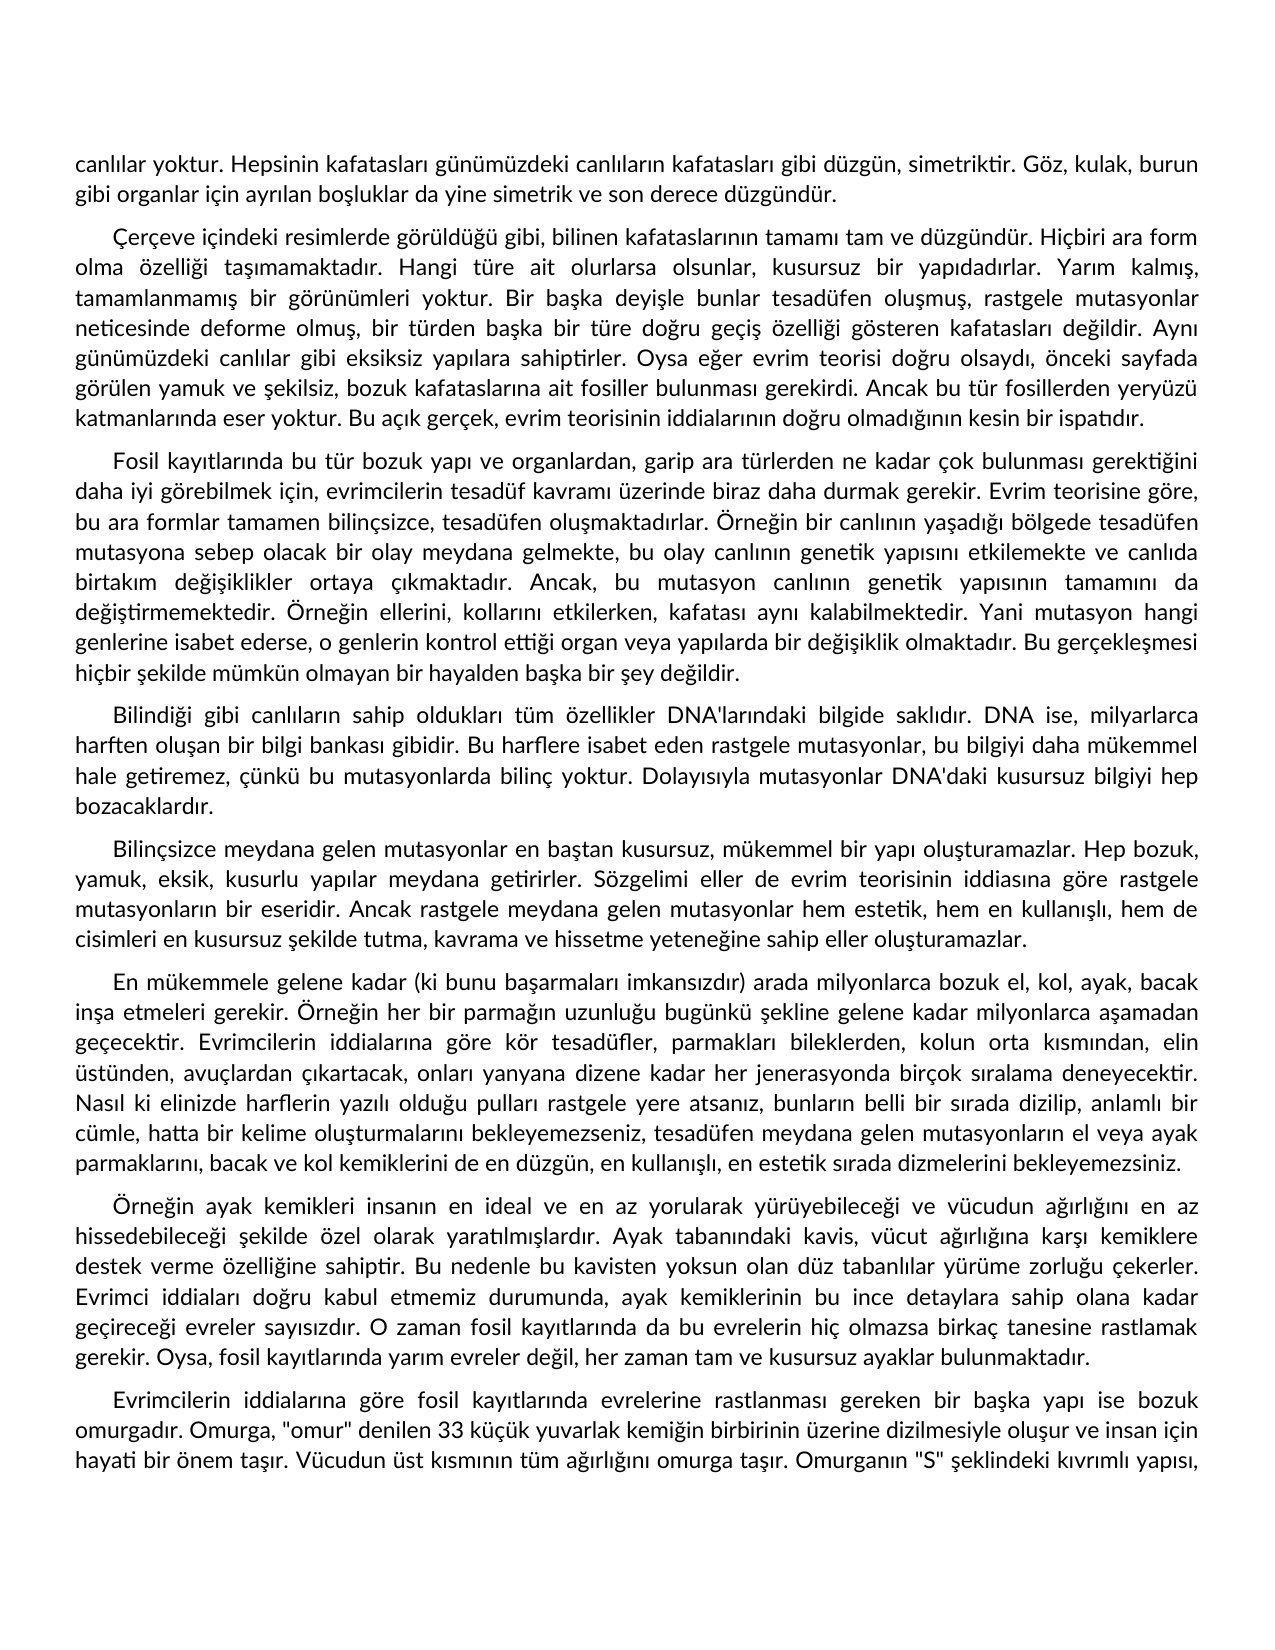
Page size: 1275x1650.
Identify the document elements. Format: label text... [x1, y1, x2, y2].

text En mükemmele gelene kadar (ki bunu başarmaları imkansızdır) arada milyonlarca bozuk el, kol, ayak, bacak inşa etmeleri gerekir. Örneğin her bir parmağın uzunluğu bugünkü şekline gelene kadar milyonlarca aşamadan geçecektir. Evrimcilerin iddialarına göre kör tesadüfler, parmakları bileklerden, kolun orta kısmından, elin üstünden, avuçlardan çıkartacak, onları yanyana dizene kadar her jenerasyonda birçok sıralama deneyecektir. Nasıl ki elinizde harflerin yazılı olduğu pulları rastgele yere atsanız, bunların belli bir sırada dizilip, anlamlı bir cümle, hatta bir kelime oluşturmalarını bekleyemezseniz, tesadüfen meydana gelen mutasyonların el veya ayak parmaklarını, bacak ve kol kemiklerini de en düzgün, en kullanışlı, en estetik sırada dizmelerini bekleyemezsiniz. [75, 968, 1200, 1176]
text Fosil kayıtlarında bu tür bozuk yapı ve organlardan, garip ara türlerden ne kadar çok bulunması gerektiğini daha iyi görebilmek için, evrimcilerin tesadüf kavramı üzerinde biraz daha durmak gerekir. Evrim teorisine göre, bu ara formlar tamamen bilinçsizce, tesadüfen oluşmaktadırlar. Örneğin bir canlının yaşadığı bölgede tesadüfen mutasyona sebep olacak bir olay meydana gelmekte, bu olay canlının genetik yapısını etkilemekte ve canlıda birtakım değişiklikler ortaya çıkmaktadır. Ancak, bu mutasyon canlının genetik yapısının tamamını da değiştirmemektedir. Örneğin ellerini, kollarını etkilerken, kafatası aynı kalabilmektedir. Yani mutasyon hangi genlerine isabet ederse, o genlerin kontrol ettiği organ veya yapılarda bir değişiklik olmaktadır. Bu gerçekleşmesi hiçbir şekilde mümkün olmayan bir hayalden başka bir şey değildir. [75, 447, 1200, 686]
text Çerçeve içindeki resimlerde görüldüğü gibi, bilinen kafataslarının tamamı tam ve düzgündür. Hiçbiri ara form olma özelliği taşımamaktadır. Hangi türe ait olurlarsa olsunlar, kusursuz bir yapıdadırlar. Yarım kalmış, tamamlanmamış bir görünümleri yoktur. Bir başka deyişle bunlar tesadüfen oluşmuş, rastgele mutasyonlar neticesinde deforme olmuş, bir türden başka bir türe doğru geçiş özelliği gösteren kafatasları değildir. Aynı günümüzdeki canlılar gibi eksiksiz yapılara sahiptirler. Oysa eğer evrim teorisi doğru olsaydı, önceki sayfada görülen yamuk ve şekilsiz, bozuk kafataslarına ait fosiller bulunması gerekirdi. Ancak bu tür fosillerden yeryüzü katmanlarında eser yoktur. Bu açık gerçek, evrim teorisinin iddialarının doğru olmadığının kesin bir ispatıdır. [75, 223, 1200, 432]
text Bilindiği gibi canlıların sahip oldukları tüm özellikler DNA'larındaki bilgide saklıdır. DNA ise, milyarlarca harften oluşan bir bilgi bankası gibidir. Bu harflere isabet eden rastgele mutasyonlar, bu bilgiyi daha mükemmel hale getiremez, çünkü bu mutasyonlarda bilinç yoktur. Dolayısıyla mutasyonlar DNA'daki kusursuz bilgiyi hep bozacaklardır. [75, 701, 1200, 819]
text canlılar yoktur. Hepsinin kafatasları günümüzdeki canlıların kafatasları gibi düzgün, simetriktir. Göz, kulak, burun gibi organlar için ayrılan boşluklar da yine simetrik ve son derece düzgündür. [75, 150, 1200, 208]
text Evrimcilerin iddialarına göre fosil kayıtlarında evrelerine rastlanması gereken bir başka yapı ise bozuk omurgadır. Omurga, "omur" denilen 33 küçük yuvarlak kemiğin birbirinin üzerine dizilmesiyle oluşur ve insan için hayati bir önem taşır. Vücudun üst kısmının tüm ağırlığını omurga taşır. Omurganın "S" şeklindeki kıvrımlı yapısı, [75, 1385, 1200, 1473]
text Bilinçsizce meydana gelen mutasyonlar en baştan kusursuz, mükemmel bir yapı oluşturamazlar. Hep bozuk, yamuk, eksik, kusurlu yapılar meydana getirirler. Sözgelimi eller de evrim teorisinin iddiasına göre rastgele mutasyonların bir eseridir. Ancak rastgele meydana gelen mutasyonlar hem estetik, hem en kullanışlı, hem de cisimleri en kusursuz şekilde tutma, kavrama ve hissetme yeteneğine sahip eller oluşturamazlar. [75, 834, 1200, 952]
text Örneğin ayak kemikleri insanın en ideal ve en az yorularak yürüyebileceği ve vücudun ağırlığını en az hissedebileceği şekilde özel olarak yaratılmışlardır. Ayak tabanındaki kavis, vücut ağırlığına karşı kemiklere destek verme özelliğine sahiptir. Bu nedenle bu kavisten yoksun olan düz tabanlılar yürüme zorluğu çekerler. Evrimci iddiaları doğru kabul etmemiz durumunda, ayak kemiklerinin bu ince detaylara sahip olana kadar geçireceği evreler sayısızdır. O zaman fosil kayıtlarında da bu evrelerin hiç olmazsa birkaç tanesine rastlamak gerekir. Oysa, fosil kayıtlarında yarım evreler değil, her zaman tam ve kusursuz ayaklar bulunmaktadır. [75, 1192, 1200, 1370]
